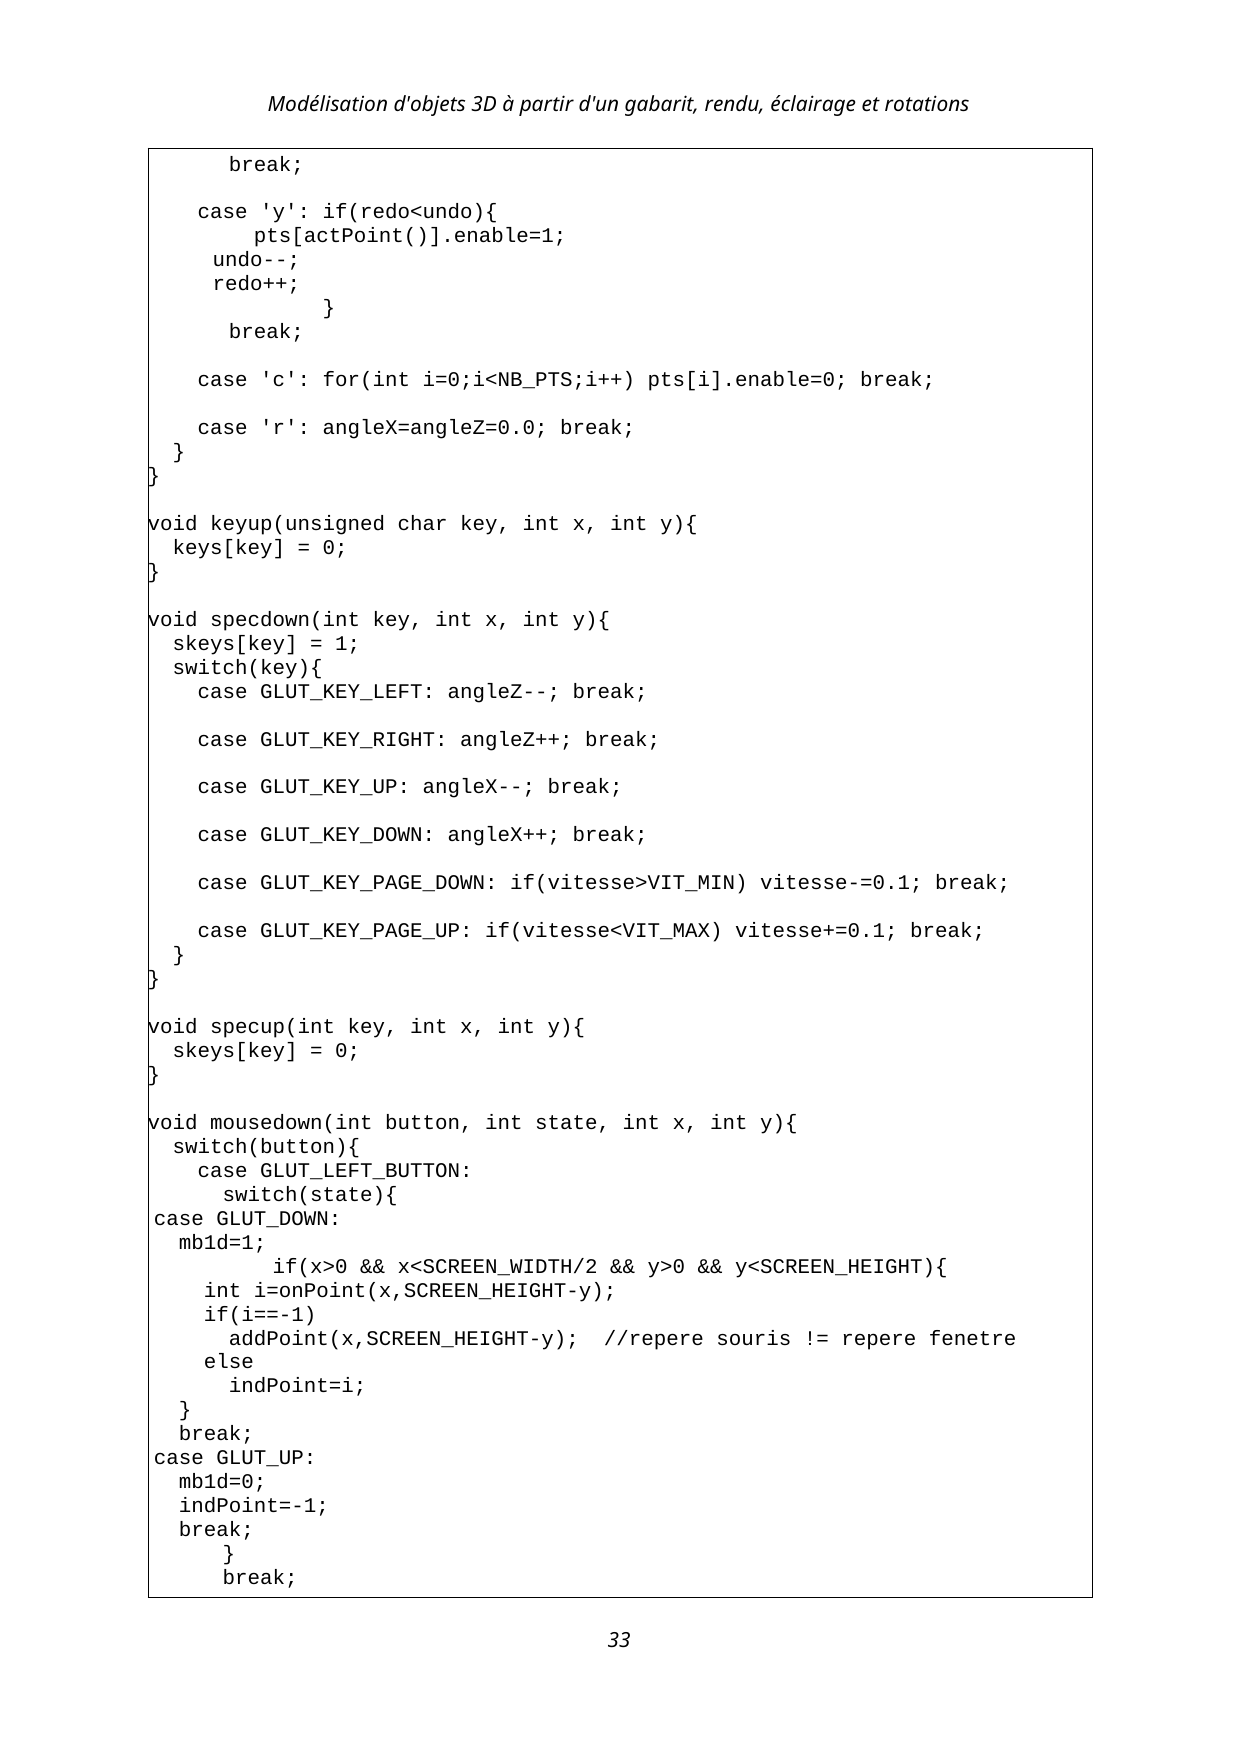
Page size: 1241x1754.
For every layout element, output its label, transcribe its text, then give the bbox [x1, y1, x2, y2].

table_cell break; case 'y': if(redo<undo){ pts[actPoint()].enable=1; undo--; redo++; } break; case 'c': for(int i=0;i<NB_PTS;i++) pts[i].enable=0; break; case 'r': angleX=angleZ=0.0; break; } } void keyup(unsigned char key, int x, int y){ keys[key] = 0; } void specdown(int key, int x, int y){ skeys[key] = 1; switch(key){ case GLUT_KEY_LEFT: angleZ--; break; case GLUT_KEY_RIGHT: angleZ++; break; case GLUT_KEY_UP: angleX--; break; case GLUT_KEY_DOWN: angleX++; break; case GLUT_KEY_PAGE_DOWN: if(vitesse>VIT_MIN) vitesse-=0.1; break; case GLUT_KEY_PAGE_UP: if(vitesse<VIT_MAX) vitesse+=0.1; break; } } void specup(int key, int x, int y){ skeys[key] = 0; } void mousedown(int button, int state, int x, int y){ switch(button){ case GLUT_LEFT_BUTTON: switch(state){ case GLUT_DOWN: mb1d=1; if(x>0 && x<SCREEN_WIDTH/2 && y>0 && y<SCREEN_HEIGHT){ int i=onPoint(x,SCREEN_HEIGHT-y); if(i==-1) addPoint(x,SCREEN_HEIGHT-y); //repere souris != repere fenetre else indPoint=i; } break; case GLUT_UP: mb1d=0; indPoint=-1; break; } break; [149, 149, 1092, 1597]
